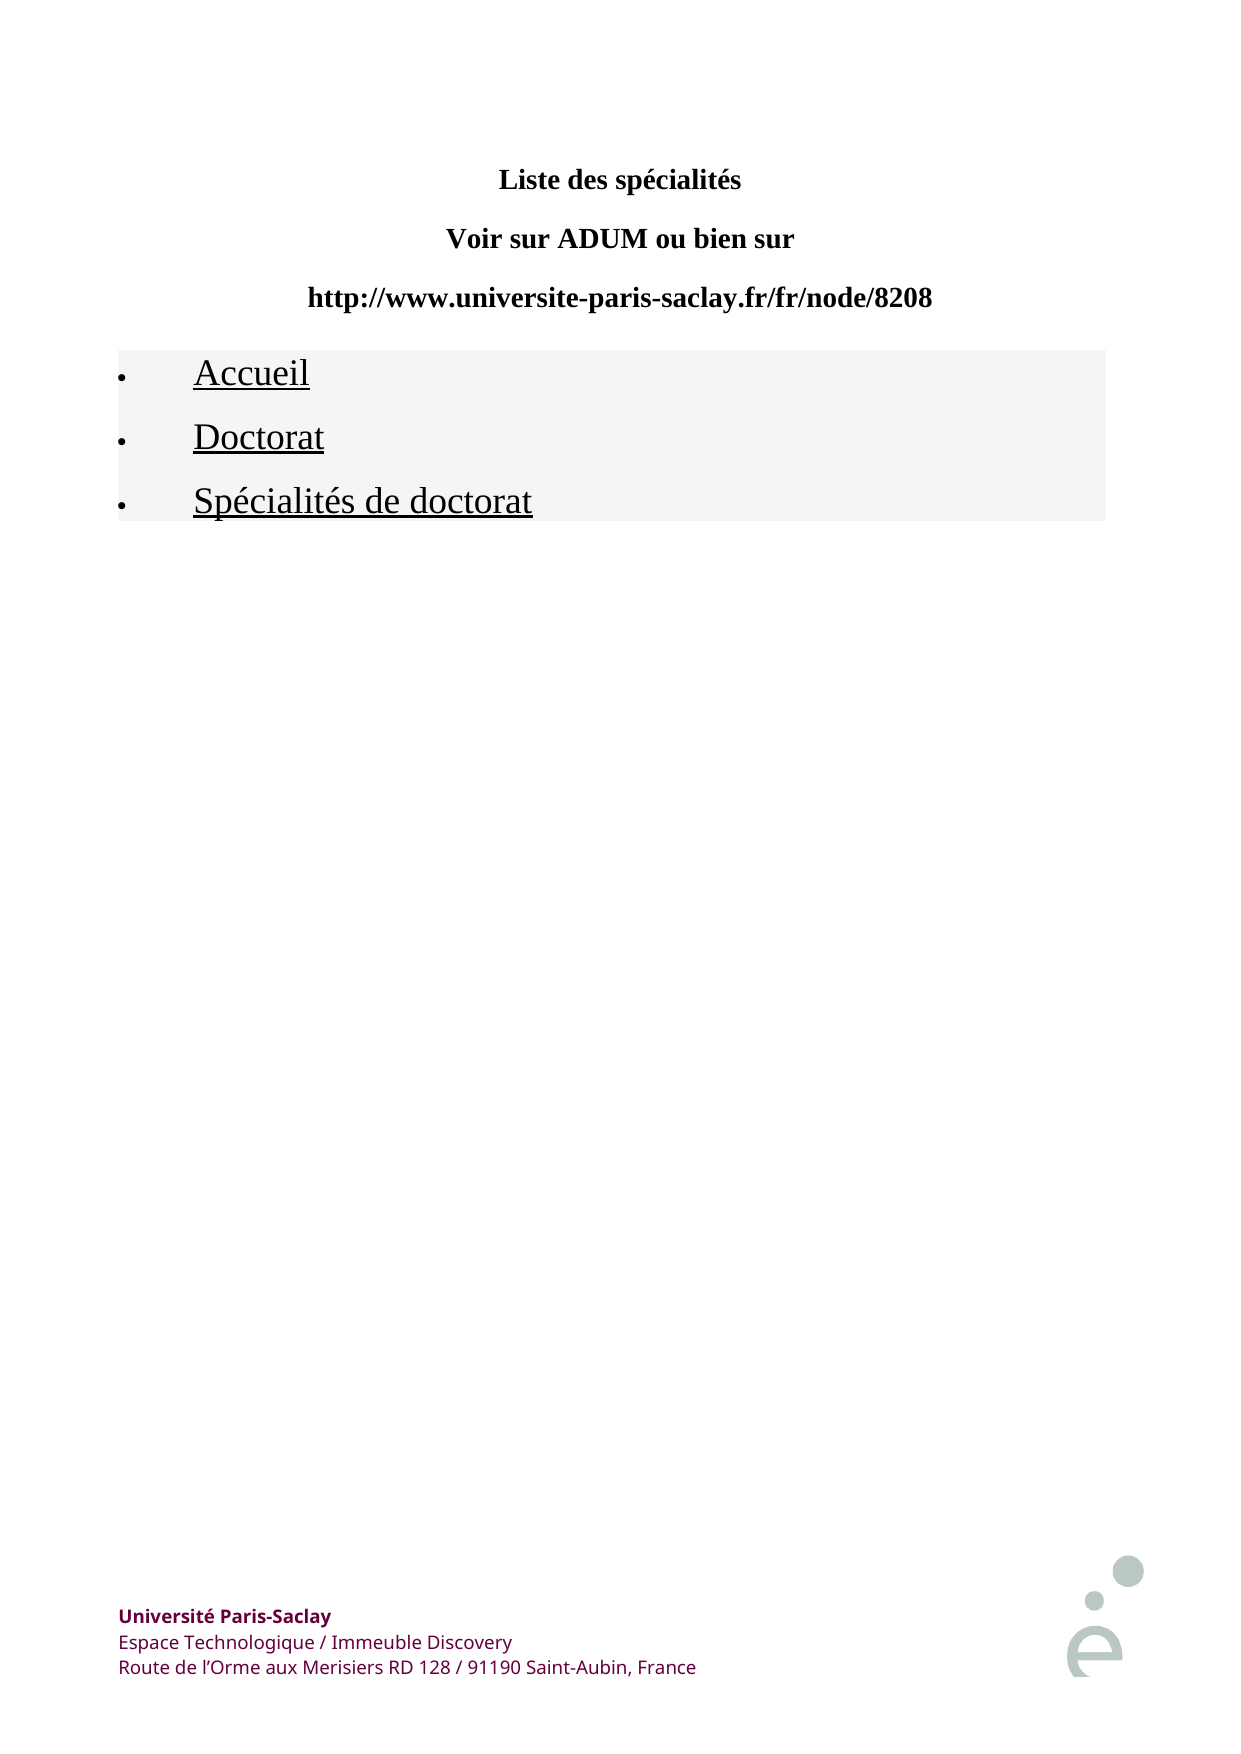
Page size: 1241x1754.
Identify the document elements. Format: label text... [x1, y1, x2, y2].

text PARTAGER [118, 532, 1122, 577]
text http://www.universite-paris-saclay.fr/fr/node/8208 [118, 281, 1122, 314]
list Doctorat [118, 414, 1106, 457]
text Voir sur ADUM ou bien sur [118, 221, 1122, 255]
list Spécialités de doctorat [118, 478, 1106, 521]
text Liste des spécialités [118, 162, 1122, 195]
list Accueil [118, 350, 1106, 393]
